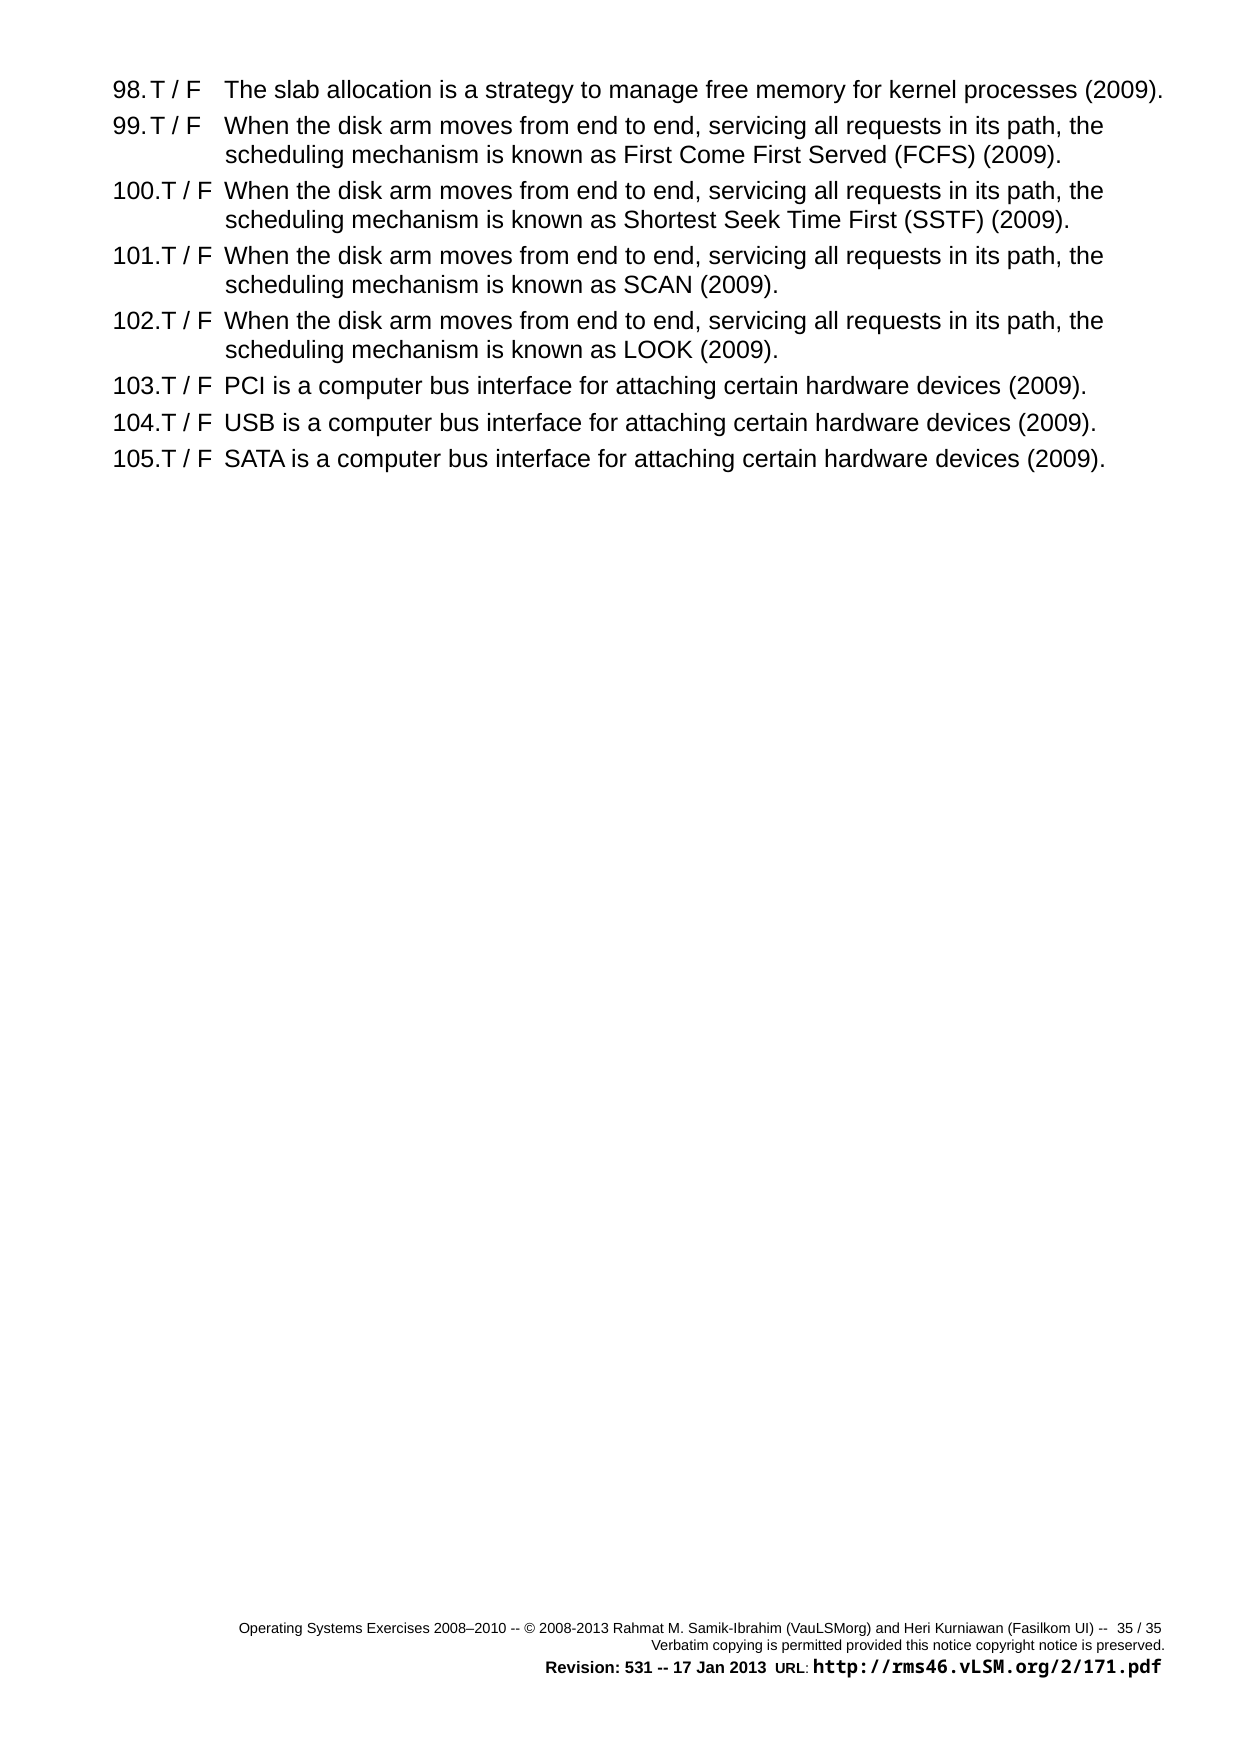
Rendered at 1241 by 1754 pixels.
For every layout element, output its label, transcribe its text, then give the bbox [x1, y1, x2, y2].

list T / F When the disk arm moves from end to end, servicing all requests in its path, the scheduling mechanism is known as SCAN (2009). [112, 241, 1166, 299]
list T / F PCI is a computer bus interface for attaching certain hardware devices (2009). [112, 371, 1166, 400]
list T / F SATA is a computer bus interface for attaching certain hardware devices (2009). [112, 444, 1166, 472]
list T / F USB is a computer bus interface for attaching certain hardware devices (2009). [112, 407, 1166, 436]
list T / F The slab allocation is a strategy to manage free memory for kernel processes (2009). [112, 75, 1166, 104]
list T / F When the disk arm moves from end to end, servicing all requests in its path, the scheduling mechanism is known as Shortest Seek Time First (SSTF) (2009). [112, 176, 1166, 234]
list T / F When the disk arm moves from end to end, servicing all requests in its path, the scheduling mechanism is known as LOOK (2009). [112, 306, 1166, 364]
list T / F When the disk arm moves from end to end, servicing all requests in its path, the scheduling mechanism is known as First Come First Served (FCFS) (2009). [112, 111, 1166, 169]
